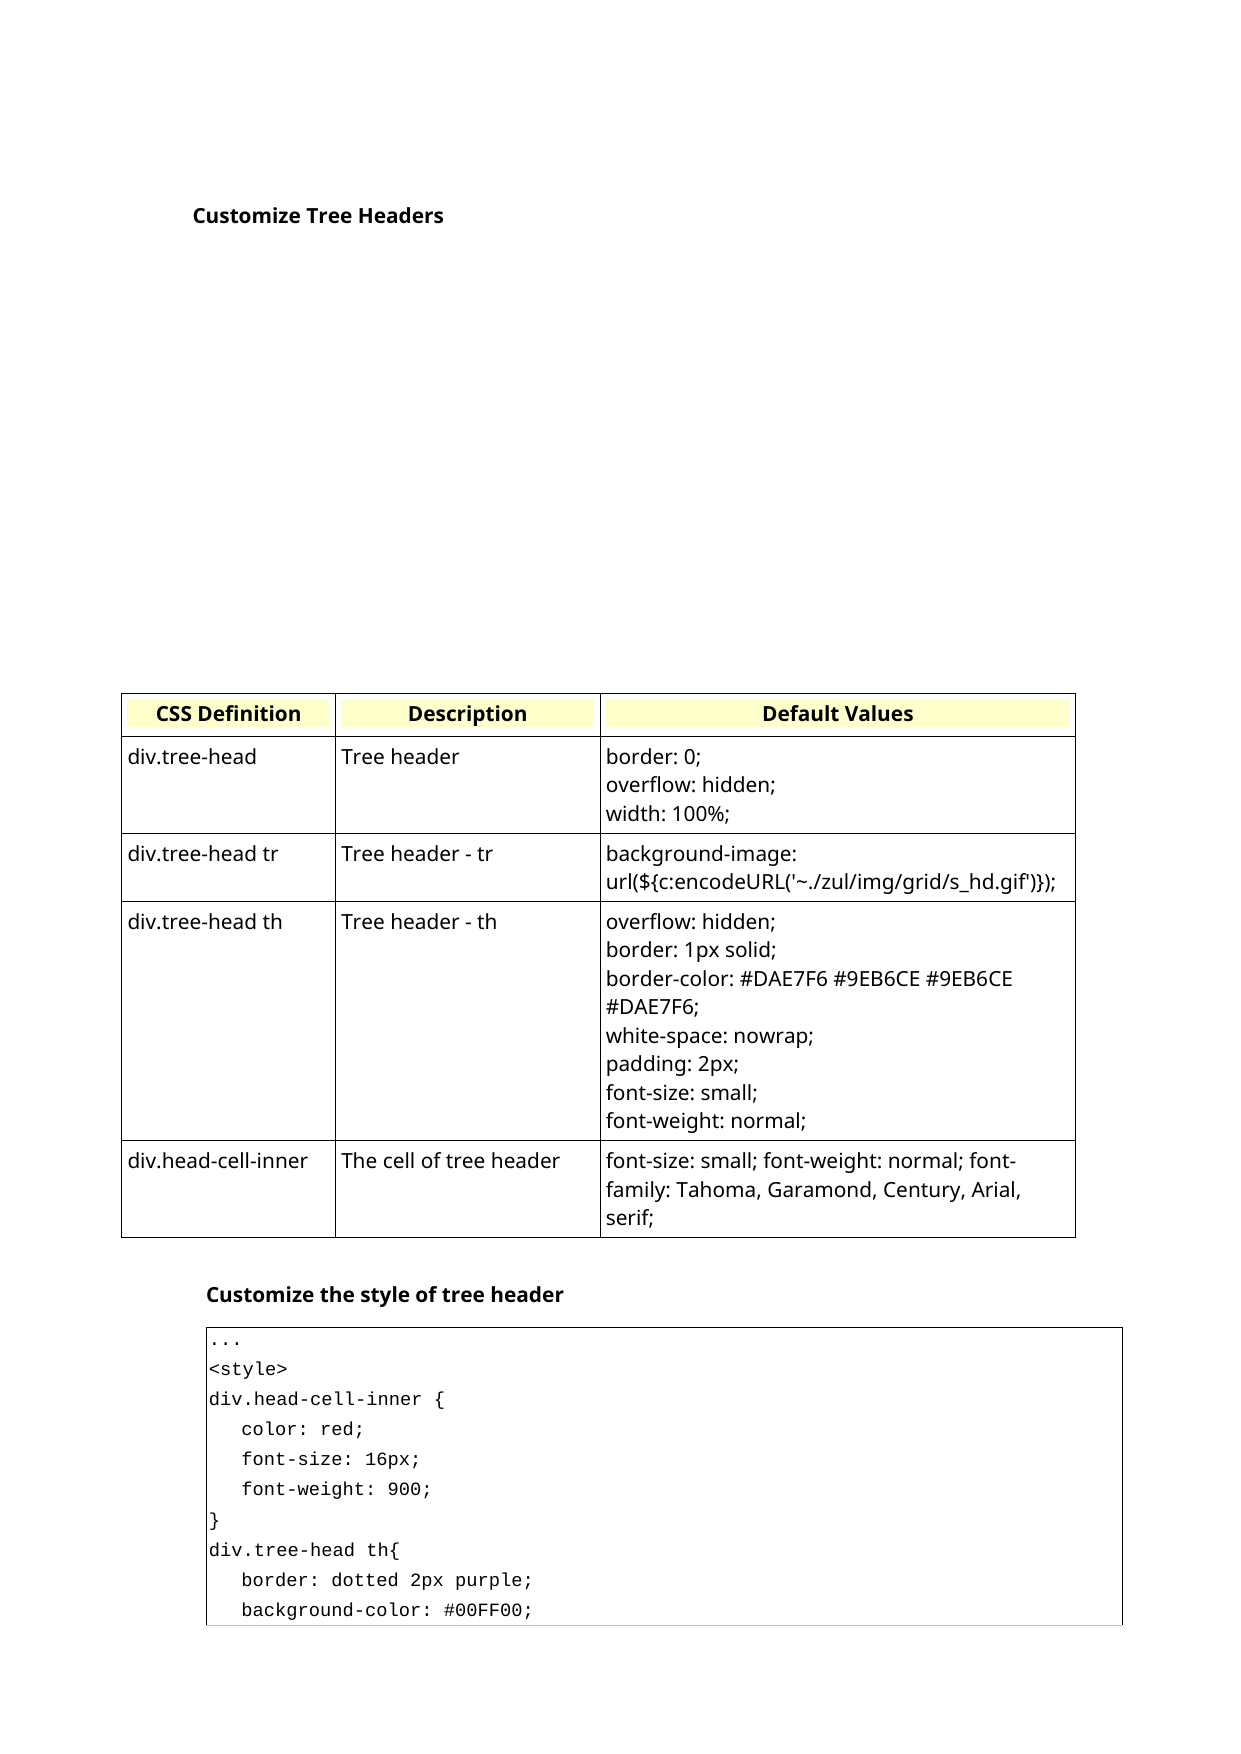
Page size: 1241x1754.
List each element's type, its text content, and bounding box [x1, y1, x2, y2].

subtitle Customize the style of tree header [206, 1280, 1122, 1308]
subtitle Customize Tree Headers [192, 201, 1122, 230]
table_cell div.head-cell-inner [122, 1141, 335, 1237]
table_cell Tree header - th [336, 902, 600, 1140]
table_cell background-image: url(${c:encodeURL('~./zul/img/grid/s_hd.gif')}); [601, 834, 1075, 901]
table_cell div.tree-head [122, 737, 335, 833]
table_cell div.tree-head th [122, 902, 335, 1140]
table_header Description [336, 694, 600, 736]
text border: dotted 2px purple; [207, 1567, 1122, 1592]
table_header Default Values [601, 694, 1075, 736]
table_cell font-size: small; font-weight: normal; font-family: Tahoma, Garamond, Century, Arial, serif; [601, 1141, 1075, 1237]
text font-size: 16px; [207, 1447, 1122, 1471]
text color: red; [207, 1417, 1122, 1441]
table_cell overflow: hidden; border: 1px solid; border-color: #DAE7F6 #9EB6CE #9EB6CE #DAE7F6; white-space: nowrap; padding: 2px; font-size: small; font-weight: normal; [601, 902, 1075, 1140]
table_cell div.tree-head tr [122, 834, 335, 901]
table_cell border: 0; overflow: hidden; width: 100%; [601, 737, 1075, 833]
table_header CSS Definition [122, 694, 335, 736]
text } [207, 1507, 1122, 1532]
table_cell Tree header [336, 737, 600, 833]
table_cell The cell of tree header [336, 1141, 600, 1237]
text font-weight: 900; [207, 1477, 1122, 1501]
text ... [207, 1328, 1122, 1351]
text background-color: #00FF00; [207, 1598, 1122, 1625]
table_cell Tree header - tr [336, 834, 600, 901]
text div.tree-head th{ [207, 1537, 1122, 1562]
text <style> [207, 1357, 1122, 1381]
text div.head-cell-inner { [207, 1387, 1122, 1411]
